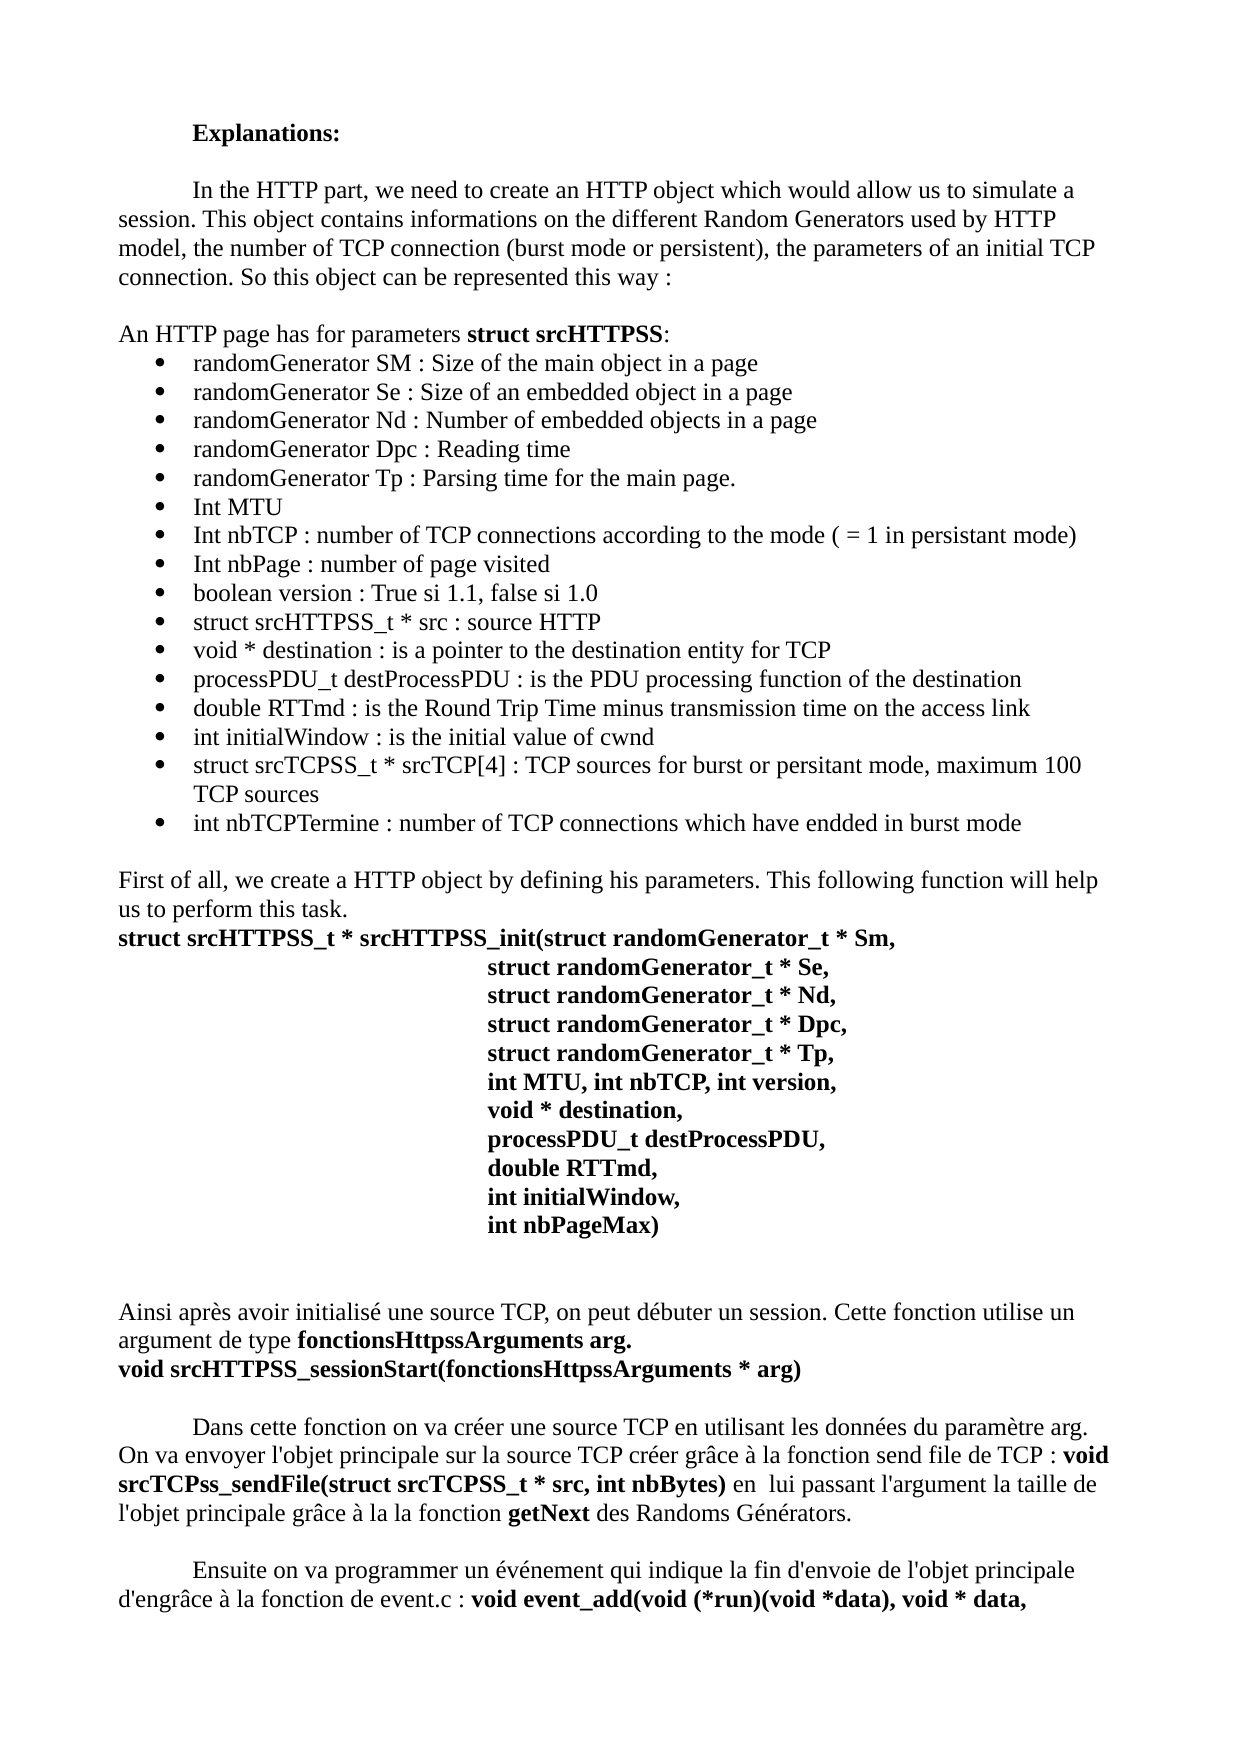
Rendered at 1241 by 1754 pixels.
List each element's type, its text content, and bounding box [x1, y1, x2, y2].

text Dans cette fonction on va créer une source TCP en utilisant les données du paramètre arg. On va envoyer l'objet principale sur la source TCP créer grâce à la fonction send file de TCP : void srcTCPss_sendFile(struct srcTCPSS_t * src, int nbBytes) en lui passant l'argument la taille de l'objet principale grâce à la la fonction getNext des Randoms Générators. [118, 1412, 1122, 1527]
text First of all, we create a HTTP object by defining his parameters. This following function will help us to perform this task. [118, 866, 1122, 923]
text processPDU_t destProcessPDU, [118, 1124, 1122, 1153]
text Ainsi après avoir initialisé une source TCP, on peut débuter un session. Cette fonction utilise un argument de type fonctionsHttpssArguments arg. [118, 1297, 1122, 1354]
text int initialWindow, [118, 1182, 1122, 1211]
list struct srcTCPSS_t * srcTCP[4] : TCP sources for burst or persitant mode, maximum 100 TCP sources [156, 751, 1122, 808]
list randomGenerator Dpc : Reading time [156, 434, 1122, 463]
text void srcHTTPSS_sessionStart(fonctionsHttpssArguments * arg) [118, 1354, 1122, 1383]
list randomGenerator Tp : Parsing time for the main page. [156, 463, 1122, 492]
list double RTTmd : is the Round Trip Time minus transmission time on the access link [156, 693, 1122, 722]
text struct srcHTTPSS_t * srcHTTPSS_init(struct randomGenerator_t * Sm, [118, 923, 1122, 952]
list randomGenerator Nd : Number of embedded objects in a page [156, 406, 1122, 434]
list void * destination : is a pointer to the destination entity for TCP [156, 636, 1122, 664]
list randomGenerator SM : Size of the main object in a page [156, 348, 1122, 377]
text An HTTP page has for parameters struct srcHTTPSS: [118, 319, 1122, 348]
list processPDU_t destProcessPDU : is the PDU processing function of the destination [156, 664, 1122, 693]
list Int nbPage : number of page visited [156, 549, 1122, 578]
text int MTU, int nbTCP, int version, [118, 1067, 1122, 1096]
list int nbTCPTermine : number of TCP connections which have endded in burst mode [156, 808, 1122, 837]
text Ensuite on va programmer un événement qui indique la fin d'envoie de l'objet principale d'engrâce à la fonction de event.c : void event_add(void (*run)(void *data), void * data, [118, 1556, 1122, 1613]
text struct randomGenerator_t * Nd, [118, 981, 1122, 1009]
list boolean version : True si 1.1, false si 1.0 [156, 578, 1122, 607]
text struct randomGenerator_t * Tp, [118, 1038, 1122, 1067]
list randomGenerator Se : Size of an embedded object in a page [156, 377, 1122, 406]
list struct srcHTTPSS_t * src : source HTTP [156, 607, 1122, 636]
text struct randomGenerator_t * Se, [118, 952, 1122, 981]
text int nbPageMax) [118, 1211, 1122, 1239]
list Int nbTCP : number of TCP connections according to the mode ( = 1 in persistant mode) [156, 521, 1122, 549]
text struct randomGenerator_t * Dpc, [118, 1009, 1122, 1038]
text void * destination, [118, 1096, 1122, 1124]
text Explanations: [118, 118, 1122, 147]
text double RTTmd, [118, 1153, 1122, 1182]
list Int MTU [156, 492, 1122, 521]
text In the HTTP part, we need to create an HTTP object which would allow us to simulate a session. This object contains informations on the different Random Generators used by HTTP model, the number of TCP connection (burst mode or persistent), the parameters of an initial TCP connection. So this object can be represented this way : [118, 176, 1122, 291]
list int initialWindow : is the initial value of cwnd [156, 722, 1122, 751]
